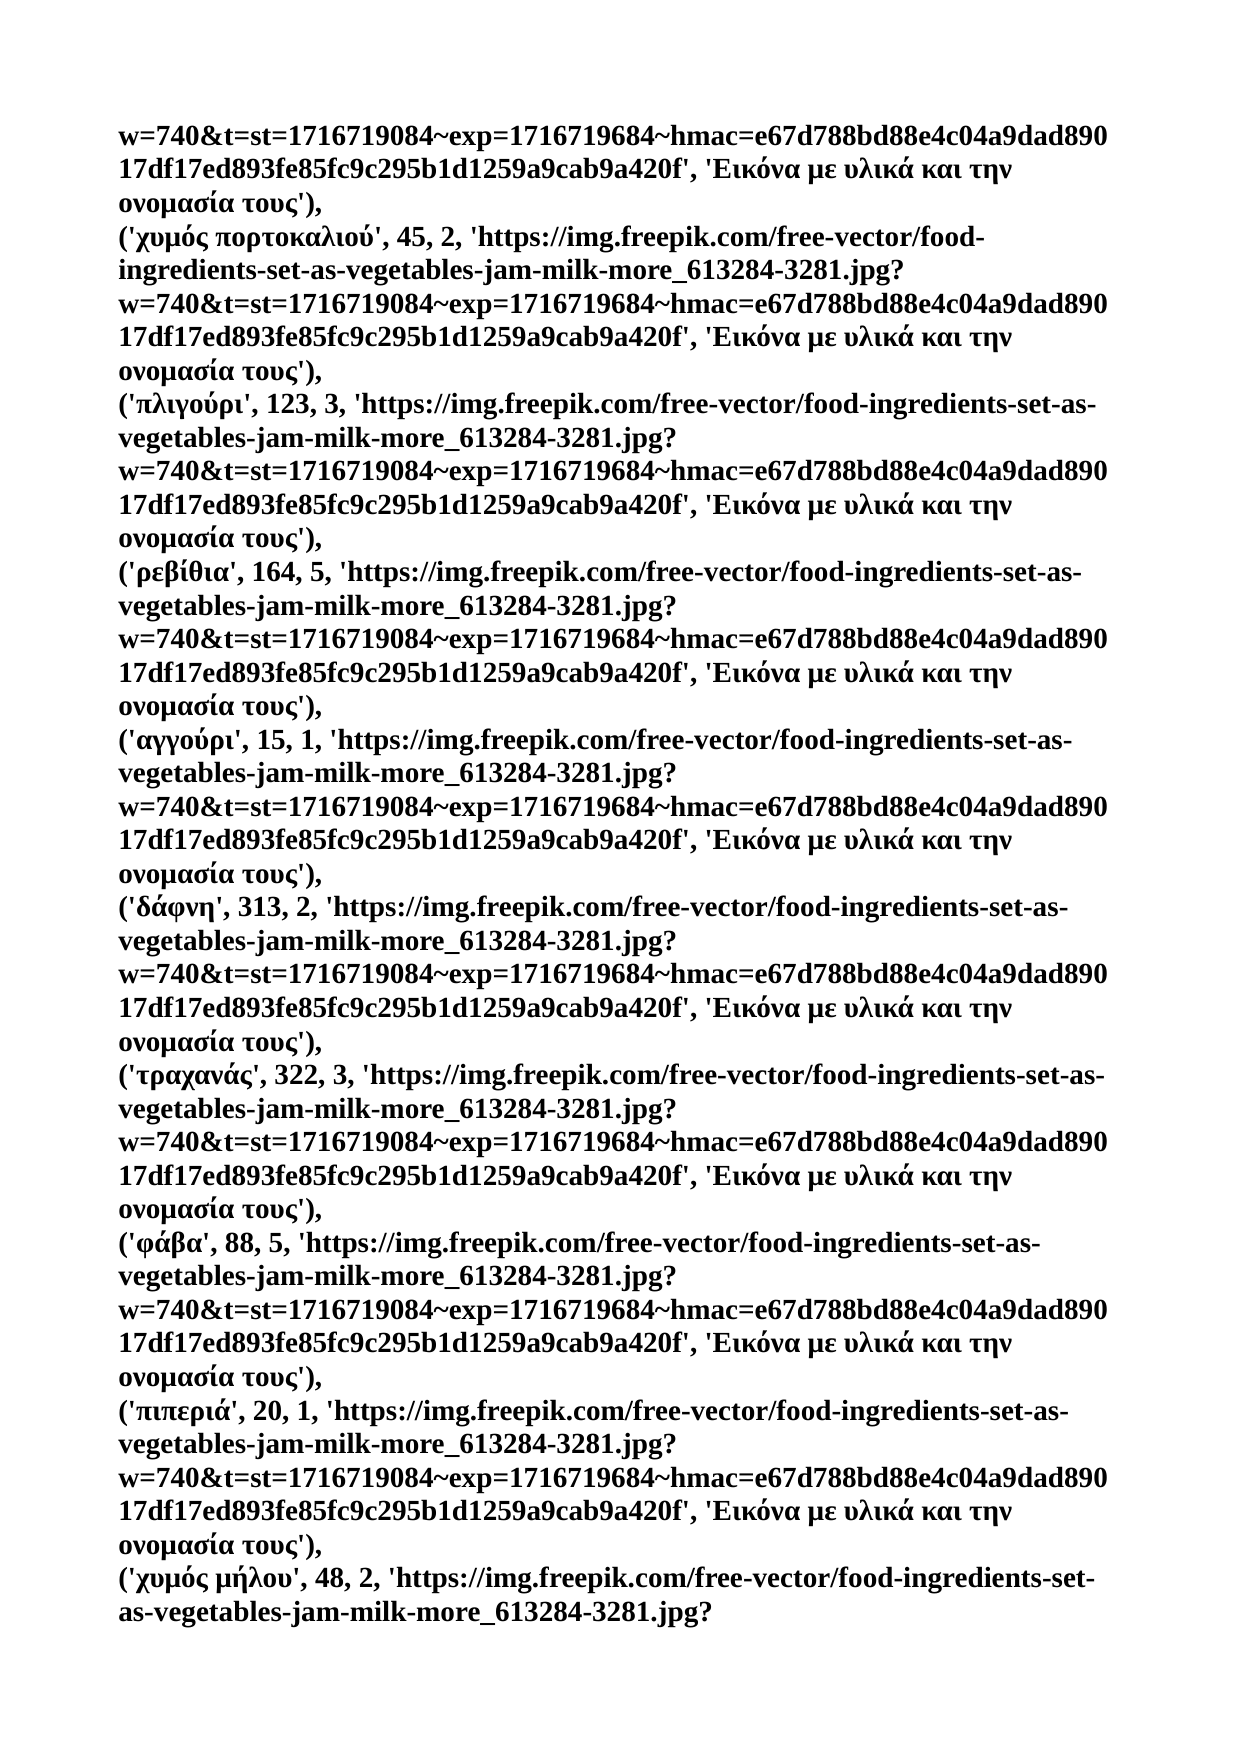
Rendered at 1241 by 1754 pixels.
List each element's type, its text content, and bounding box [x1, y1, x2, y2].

text ('χυμός πορτοκαλιού', 45, 2, 'https://img.freepik.com/free-vector/food-ingredients-set-as-vegetables-jam-milk-more_613284-3281.jpg?w=740&t=st=1716719084~exp=1716719684~hmac=e67d788bd88e4c04a9dad89017df17ed893fe85fc9c295b1d1259a9cab9a420f', 'Εικόνα με υλικά και την ονομασία τους'), [118, 219, 1122, 386]
text w=740&t=st=1716719084~exp=1716719684~hmac=e67d788bd88e4c04a9dad89017df17ed893fe85fc9c295b1d1259a9cab9a420f', 'Εικόνα με υλικά και την ονομασία τους'), [118, 118, 1122, 219]
text ('τραχανάς', 322, 3, 'https://img.freepik.com/free-vector/food-ingredients-set-as-vegetables-jam-milk-more_613284-3281.jpg?w=740&t=st=1716719084~exp=1716719684~hmac=e67d788bd88e4c04a9dad89017df17ed893fe85fc9c295b1d1259a9cab9a420f', 'Εικόνα με υλικά και την ονομασία τους'), [118, 1057, 1122, 1225]
text ('φάβα', 88, 5, 'https://img.freepik.com/free-vector/food-ingredients-set-as-vegetables-jam-milk-more_613284-3281.jpg?w=740&t=st=1716719084~exp=1716719684~hmac=e67d788bd88e4c04a9dad89017df17ed893fe85fc9c295b1d1259a9cab9a420f', 'Εικόνα με υλικά και την ονομασία τους'), [118, 1225, 1122, 1393]
text ('δάφνη', 313, 2, 'https://img.freepik.com/free-vector/food-ingredients-set-as-vegetables-jam-milk-more_613284-3281.jpg?w=740&t=st=1716719084~exp=1716719684~hmac=e67d788bd88e4c04a9dad89017df17ed893fe85fc9c295b1d1259a9cab9a420f', 'Εικόνα με υλικά και την ονομασία τους'), [118, 889, 1122, 1057]
text ('αγγούρι', 15, 1, 'https://img.freepik.com/free-vector/food-ingredients-set-as-vegetables-jam-milk-more_613284-3281.jpg?w=740&t=st=1716719084~exp=1716719684~hmac=e67d788bd88e4c04a9dad89017df17ed893fe85fc9c295b1d1259a9cab9a420f', 'Εικόνα με υλικά και την ονομασία τους'), [118, 722, 1122, 889]
text ('πλιγούρι', 123, 3, 'https://img.freepik.com/free-vector/food-ingredients-set-as-vegetables-jam-milk-more_613284-3281.jpg?w=740&t=st=1716719084~exp=1716719684~hmac=e67d788bd88e4c04a9dad89017df17ed893fe85fc9c295b1d1259a9cab9a420f', 'Εικόνα με υλικά και την ονομασία τους'), [118, 386, 1122, 554]
text ('χυμός μήλου', 48, 2, 'https://img.freepik.com/free-vector/food-ingredients-set-as-vegetables-jam-milk-more_613284-3281.jpg? [118, 1560, 1122, 1627]
text ('πιπεριά', 20, 1, 'https://img.freepik.com/free-vector/food-ingredients-set-as-vegetables-jam-milk-more_613284-3281.jpg?w=740&t=st=1716719084~exp=1716719684~hmac=e67d788bd88e4c04a9dad89017df17ed893fe85fc9c295b1d1259a9cab9a420f', 'Εικόνα με υλικά και την ονομασία τους'), [118, 1393, 1122, 1560]
text ('ρεβίθια', 164, 5, 'https://img.freepik.com/free-vector/food-ingredients-set-as-vegetables-jam-milk-more_613284-3281.jpg?w=740&t=st=1716719084~exp=1716719684~hmac=e67d788bd88e4c04a9dad89017df17ed893fe85fc9c295b1d1259a9cab9a420f', 'Εικόνα με υλικά και την ονομασία τους'), [118, 554, 1122, 722]
